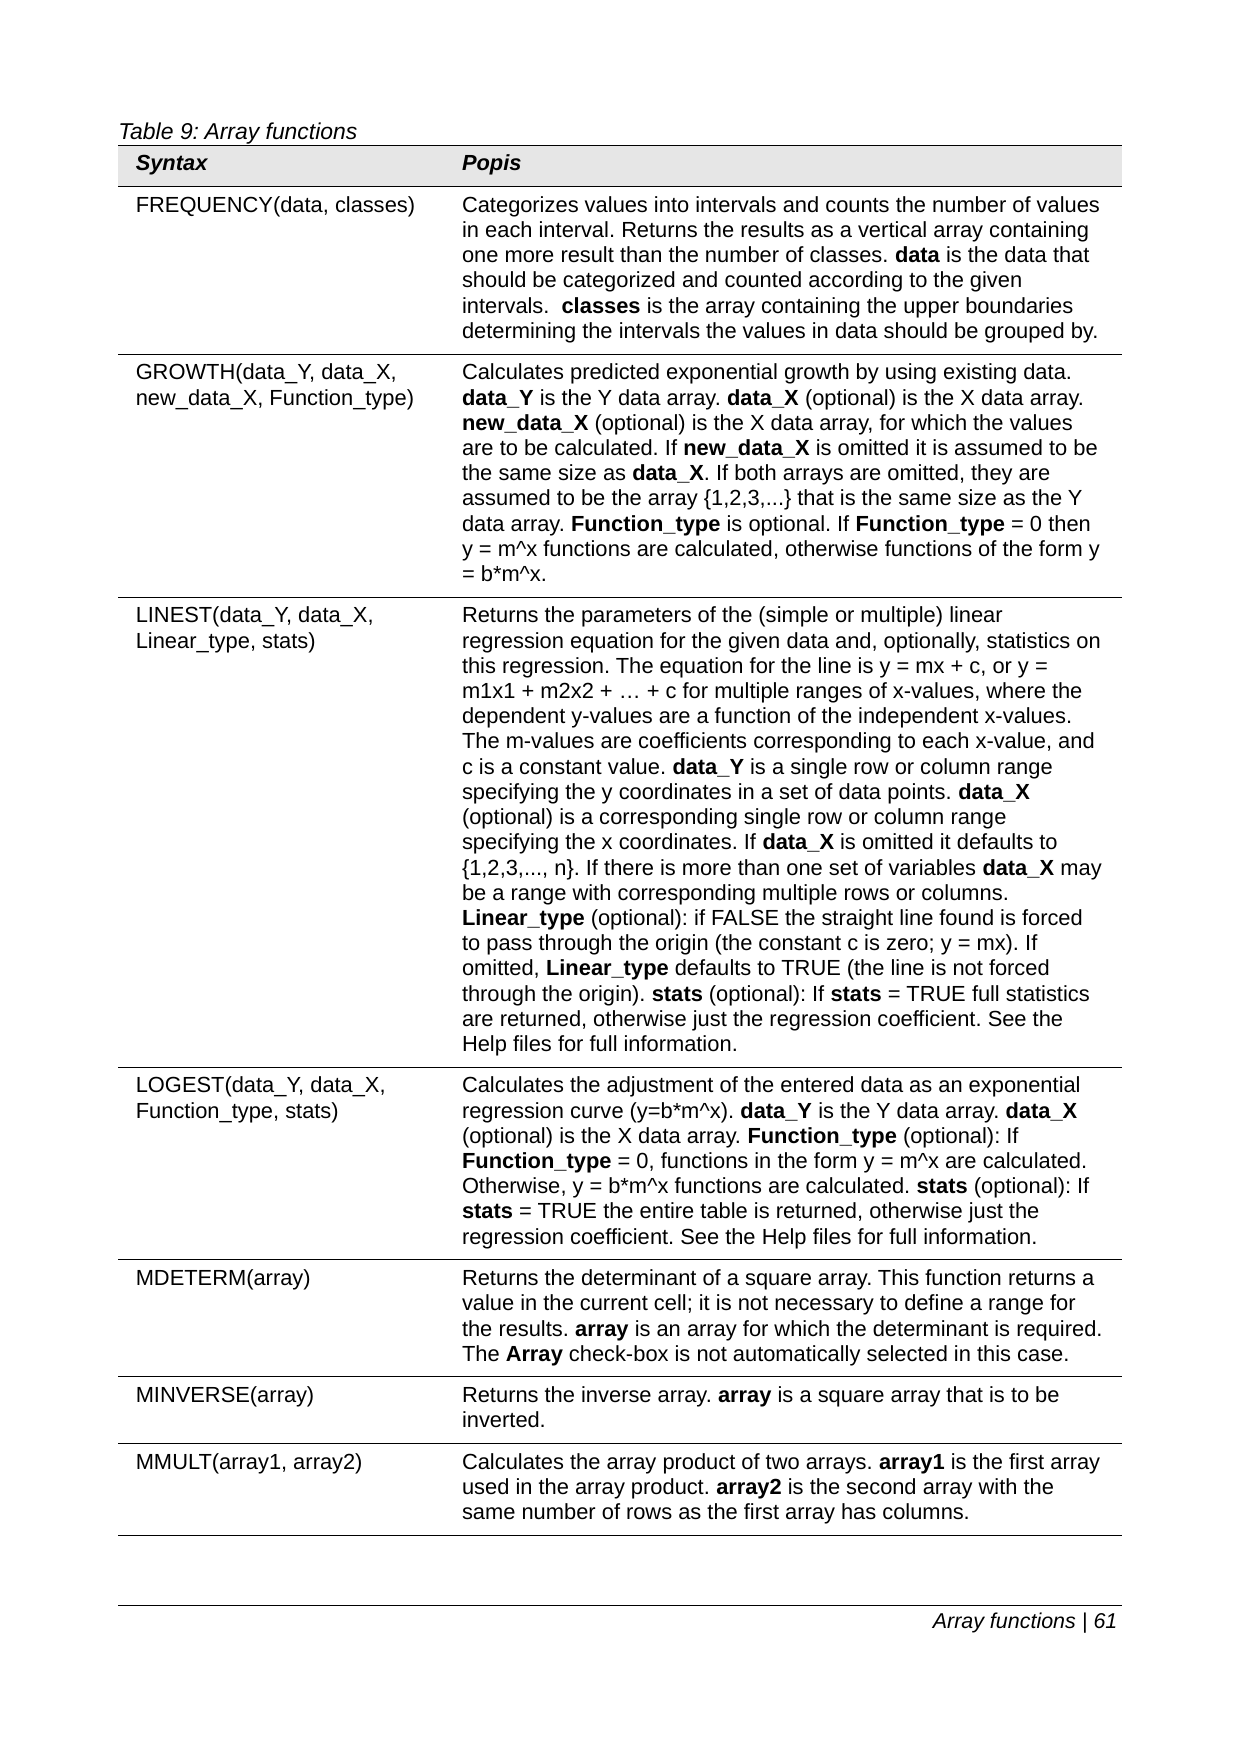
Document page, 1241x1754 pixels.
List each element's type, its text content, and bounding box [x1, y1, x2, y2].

table_cell Categorizes values into intervals and counts the number of values in each interval. Returns the results as a vertical array containing one more result than the number of classes. data is the data that should be categorized and counted according to the given intervals. classes is the array containing the upper boundaries determining the intervals the values in data should be grouped by. [444, 187, 1122, 353]
table_cell LOGEST(data_Y, data_X, Function_type, stats) [118, 1068, 444, 1259]
table_cell Returns the determinant of a square array. This function returns a value in the current cell; it is not necessary to define a range for the results. array is an array for which the determinant is required. The Array check-box is not automatically selected in this case. [444, 1260, 1122, 1376]
table_cell Calculates the array product of two arrays. array1 is the first array used in the array product. array2 is the second array with the same number of rows as the first array has columns. [444, 1444, 1122, 1535]
table_cell Returns the inverse array. array is a square array that is to be inverted. [444, 1377, 1122, 1443]
table_header Popis [444, 146, 1122, 186]
table_cell Calculates predicted exponential growth by using existing data. data_Y is the Y data array. data_X (optional) is the X data array. new_data_X (optional) is the X data array, for which the values are to be calculated. If new_data_X is omitted it is assumed to be the same size as data_X. If both arrays are omitted, they are assumed to be the array {1,2,3,...} that is the same size as the Y data array. Function_type is optional. If Function_type = 0 then y = m^x functions are calculated, otherwise functions of the form y = b*m^x. [444, 355, 1122, 597]
text Table 9: Array functions [118, 118, 1122, 144]
table_cell MDETERM(array) [118, 1260, 444, 1376]
table_cell Returns the parameters of the (simple or multiple) linear regression equation for the given data and, optionally, statistics on this regression. The equation for the line is y = mx + c, or y = m1x1 + m2x2 + … + c for multiple ranges of x-values, where the dependent y-values are a function of the independent x-values. The m-values are coefficients corresponding to each x-value, and c is a constant value. data_Y is a single row or column range specifying the y coordinates in a set of data points. data_X (optional) is a corresponding single row or column range specifying the x coordinates. If data_X is omitted it defaults to {1,2,3,..., n}. If there is more than one set of variables data_X may be a range with corresponding multiple rows or columns. Linear_type (optional): if FALSE the straight line found is forced to pass through the origin (the constant c is zero; y = mx). If omitted, Linear_type defaults to TRUE (the line is not forced through the origin). stats (optional): If stats = TRUE full statistics are returned, otherwise just the regression coefficient. See the Help files for full information. [444, 598, 1122, 1067]
table_cell FREQUENCY(data, classes) [118, 187, 444, 353]
table_cell MINVERSE(array) [118, 1377, 444, 1443]
table_cell LINEST(data_Y, data_X, Linear_type, stats) [118, 598, 444, 1067]
table_cell Calculates the adjustment of the entered data as an exponential regression curve (y=b*m^x). data_Y is the Y data array. data_X (optional) is the X data array. Function_type (optional): If Function_type = 0, functions in the form y = m^x are calculated. Otherwise, y = b*m^x functions are calculated. stats (optional): If stats = TRUE the entire table is returned, otherwise just the regression coefficient. See the Help files for full information. [444, 1068, 1122, 1259]
table_header Syntax [118, 146, 444, 186]
table_cell GROWTH(data_Y, data_X, new_data_X, Function_type) [118, 355, 444, 597]
table_cell MMULT(array1, array2) [118, 1444, 444, 1535]
